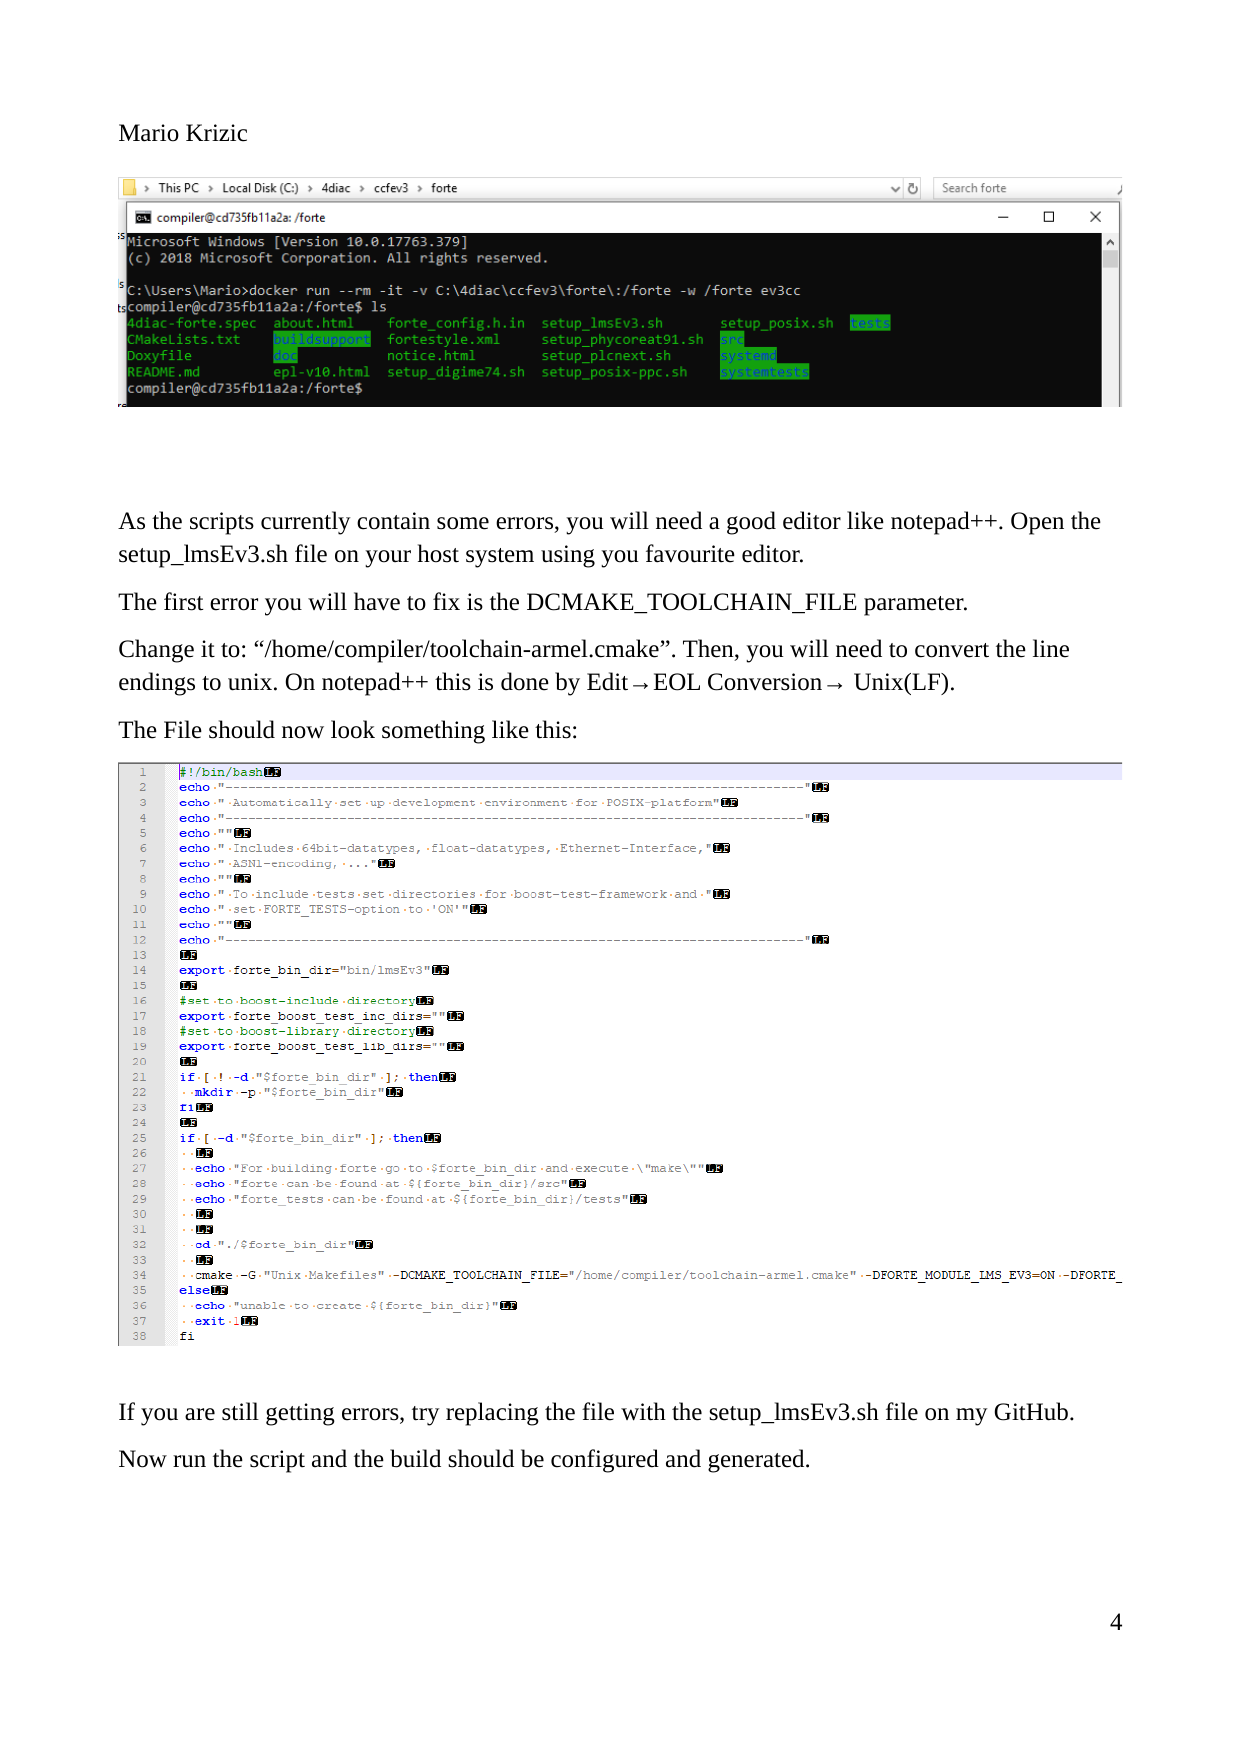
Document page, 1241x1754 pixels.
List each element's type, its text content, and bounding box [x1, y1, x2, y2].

text Now run the script and the build should be configured and generated. [118, 1444, 1122, 1473]
text The first error you will have to fix is the DCMAKE_TOOLCHAIN_FILE parameter. [118, 587, 1122, 615]
text The File should now look something like this: [118, 715, 1122, 743]
picture [118, 176, 1123, 407]
text As the scripts currently contain some errors, you will need a good editor like notepad++. Open the setup_lmsEv3.sh file on your host system using you favourite editor. [118, 506, 1122, 568]
text Change it to: “/home/compiler/toolchain-armel.cmake”. Then, you will need to convert the line endings to unix. On notepad++ this is done by Edit→EOL Conversion→ Unix(LF). [118, 634, 1122, 696]
picture [118, 762, 1123, 1346]
text If you are still getting errors, try replacing the file with the setup_lmsEv3.sh file on my GitHub. [118, 1397, 1122, 1426]
